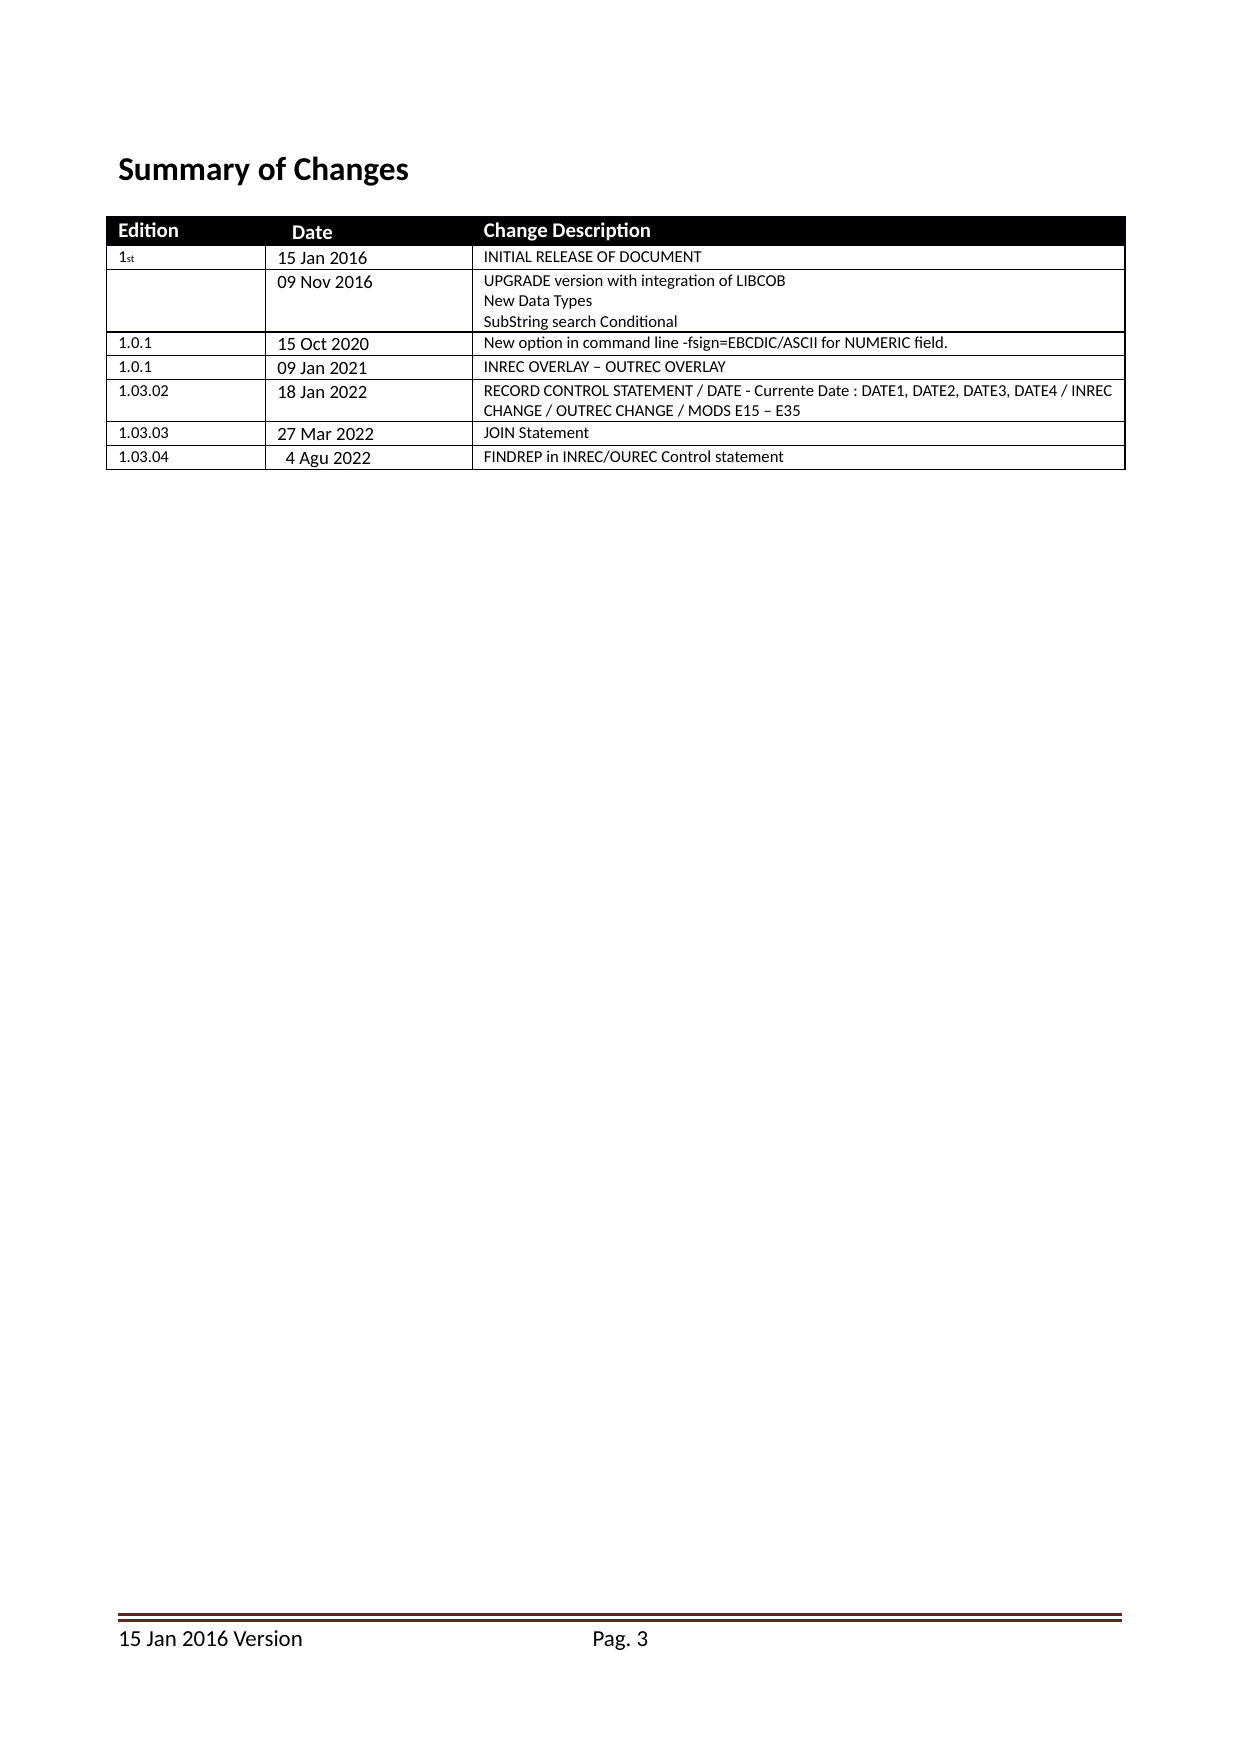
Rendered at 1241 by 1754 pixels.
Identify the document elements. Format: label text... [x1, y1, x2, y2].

table_cell JOIN Statement [473, 422, 1124, 445]
table_cell 27 Mar 2022 [266, 422, 472, 445]
table_cell RECORD CONTROL STATEMENT / DATE - Currente Date : DATE1, DATE2, DATE3, DATE4 / INREC CHANGE / OUTREC CHANGE / MODS E15 – E35 [473, 380, 1124, 421]
table_cell 1.03.03 [107, 422, 265, 445]
table_cell [107, 270, 265, 331]
table_cell 18 Jan 2022 [266, 380, 472, 421]
table_cell 1.03.04 [107, 446, 265, 469]
table_cell 4 Agu 2022 [266, 446, 472, 469]
table_header v Date [266, 218, 472, 245]
table_cell 1.0.1 [107, 333, 265, 355]
table_cell FINDREP in INREC/OUREC Control statement [473, 446, 1124, 469]
table_cell INREC OVERLAY – OUTREC OVERLAY [473, 356, 1124, 379]
table_cell 1.0.1 [107, 356, 265, 379]
table_cell 09 Jan 2021 [266, 356, 472, 379]
table_cell INITIAL RELEASE OF DOCUMENT [473, 246, 1124, 269]
table_cell 1st [107, 246, 265, 269]
table_cell 15 Oct 2020 [266, 333, 472, 355]
table_header Change Description [473, 218, 1124, 245]
table_header Edition [107, 218, 265, 245]
table_cell New option in command line -fsign=EBCDIC/ASCII for NUMERIC field. [473, 333, 1124, 355]
table_cell 09 Nov 2016 [266, 270, 472, 331]
table_cell 15 Jan 2016 [266, 246, 472, 269]
table_cell UPGRADE version with integration of LIBCOB New Data Types SubString search Conditional [473, 270, 1124, 331]
table_cell 1.03.02 [107, 380, 265, 421]
text Summary of Changes [118, 148, 1122, 188]
